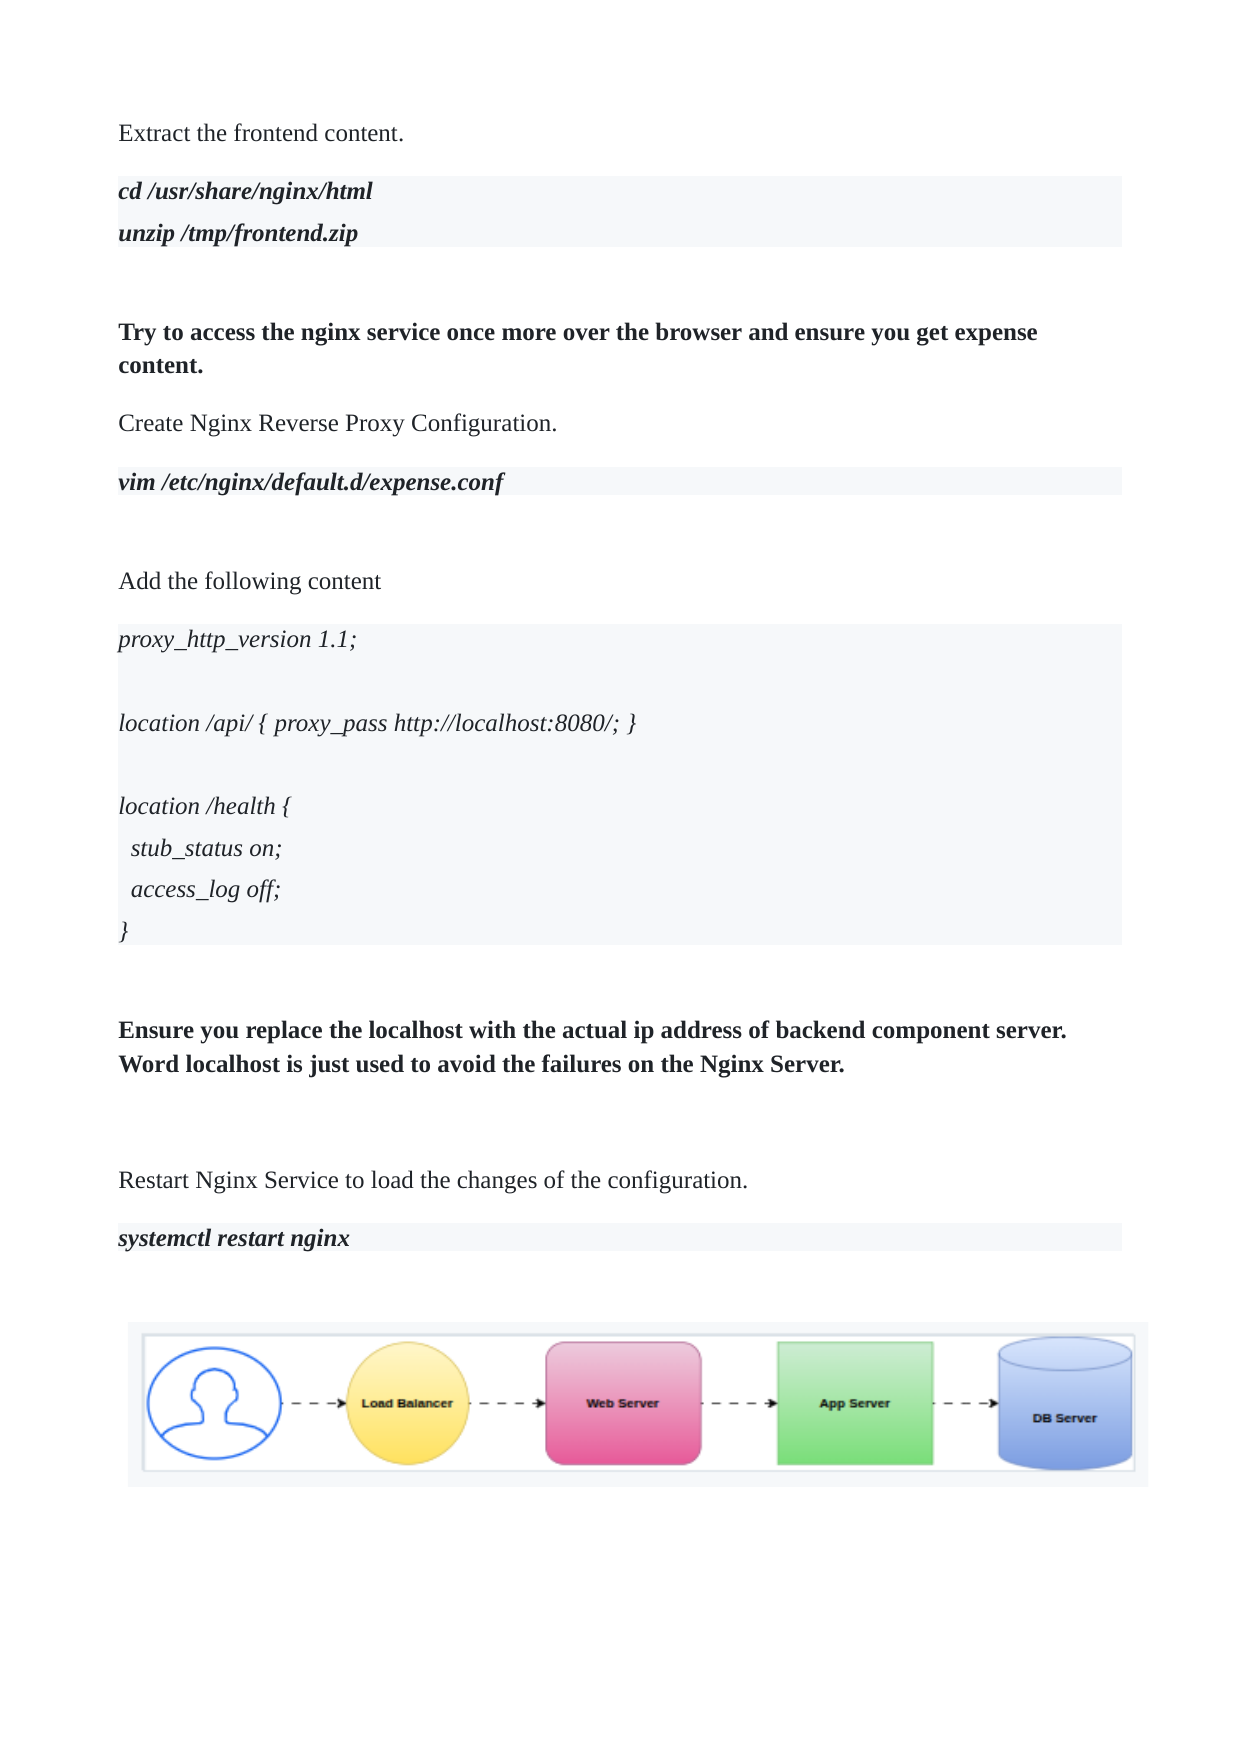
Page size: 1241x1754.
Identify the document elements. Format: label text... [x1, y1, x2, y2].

text access_log off; [118, 874, 1122, 903]
picture [127, 1322, 1149, 1487]
text } [118, 916, 1122, 945]
text cd /usr/share/nginx/html [118, 176, 1122, 205]
text vim /etc/nginx/default.d/expense.conf [118, 467, 1122, 495]
text Extract the frontend content. [118, 118, 1122, 147]
text stub_status on; [118, 833, 1122, 861]
text Add the following content [118, 566, 1122, 595]
text unzip /tmp/frontend.zip [118, 218, 1122, 247]
text Ensure you replace the localhost with the actual ip address of backend component server. Word localhost is just used to avoid the failures on the Nginx Server. [118, 1016, 1122, 1077]
text location /health { [118, 791, 1122, 820]
text proxy_http_version 1.1; [118, 624, 1122, 653]
text Create Nginx Reverse Proxy Configuration. [118, 408, 1122, 437]
text Try to access the nginx service once more over the browser and ensure you get expense content. [118, 317, 1122, 379]
text location /api/ { proxy_pass http://localhost:8080/; } [118, 708, 1122, 736]
text Restart Nginx Service to load the changes of the configuration. [118, 1165, 1122, 1193]
text systemctl restart nginx [118, 1223, 1122, 1251]
